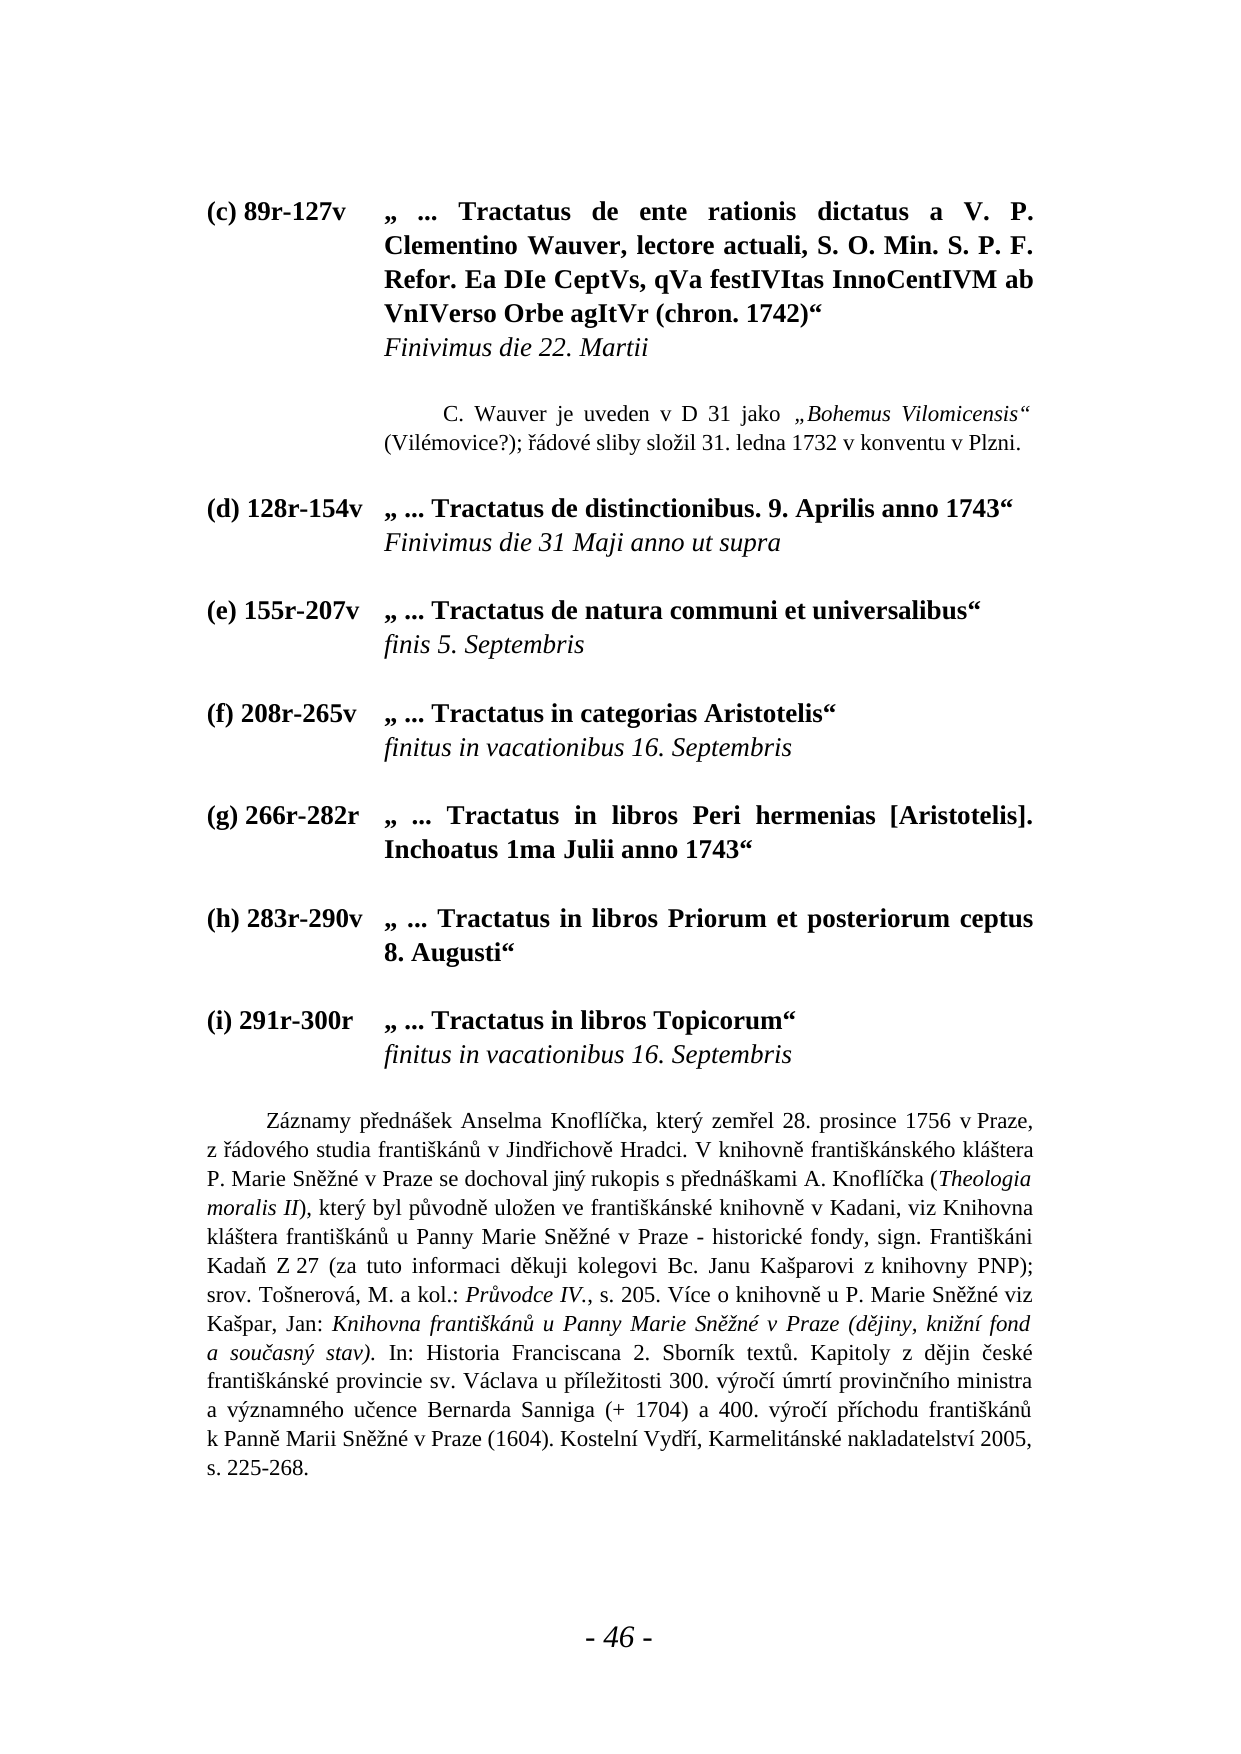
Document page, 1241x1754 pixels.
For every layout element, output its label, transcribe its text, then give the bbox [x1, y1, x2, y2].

text Záznamy přednášek Anselma Knoflíčka, který zemřel 28. prosince 1756 v Praze, z řádového studia františkánů v Jindřichově Hradci. V knihovně františkánského kláštera P. Marie Sněžné v Praze se dochoval jiný rukopis s přednáškami A. Knoflíčka (Theologia moralis II), který byl původně uložen ve františkánské knihovně v Kadani, viz Knihovna kláštera františkánů u Panny Marie Sněžné v Praze - historické fondy, sign. Františkáni Kadaň Z 27 (za tuto informaci děkuji kolegovi Bc. Janu Kašparovi z knihovny PNP); srov. Tošnerová, M. a kol.: Průvodce IV., s. 205. Více o knihovně u P. Marie Sněžné viz Kašpar, Jan: Knihovna františkánů u Panny Marie Sněžné v Praze (dějiny, knižní fond a současný stav). In: Historia Franciscana 2. Sborník textů. Kapitoly z dějin české františkánské provincie sv. Václava u příležitosti 300. výročí úmrtí provinčního ministra a významného učence Bernarda Sanniga (+ 1704) a 400. výročí příchodu františkánů k Panně Marii Sněžné v Praze (1604). Kostelní Vydří, Karmelitánské nakladatelství 2005, s. 225-268. [207, 1107, 1033, 1481]
text Finivimus die 22. Martii [384, 332, 1033, 363]
text (e) 155r-207v „ ... Tractatus de natura communi et universalibus“ [207, 594, 1033, 626]
text finitus in vacationibus 16. Septembris [384, 731, 1033, 762]
text (i) 291r-300r „ ... Tractatus in libros Topicorum“ [207, 1004, 1033, 1036]
text (d) 128r-154v „ ... Tractatus de distinctionibus. 9. Aprilis anno 1743“ [207, 492, 1033, 523]
text finitus in vacationibus 16. Septembris [384, 1039, 1033, 1070]
text (c) 89r-127v „ ... Tractatus de ente rationis dictatus a V. P. Clementino Wauver, lectore actuali, S. O. Min. S. P. F. Refor. Ea DIe CeptVs, qVa festIVItas InnoCentIVM ab VnIVerso Orbe agItVr (chron. 1742)“ [207, 195, 1033, 328]
text (h) 283r-290v „ ... Tractatus in libros Priorum et posteriorum ceptus 8. Augusti“ [207, 902, 1033, 967]
text finis 5. Septembris [384, 629, 1033, 660]
text Finivimus die 31 Maji anno ut supra [384, 526, 1033, 557]
text (f) 208r-265v „ ... Tractatus in categorias Aristotelis“ [207, 697, 1033, 728]
text C. Wauver je uveden v D 31 jako „Bohemus Vilomicensis“ (Vilémovice?); řádové sliby složil 31. ledna 1732 v konventu v Plzni. [384, 400, 1033, 455]
text (g) 266r-282r „ ... Tractatus in libros Peri hermenias [Aristotelis]. Inchoatus 1ma Julii anno 1743“ [207, 799, 1033, 865]
